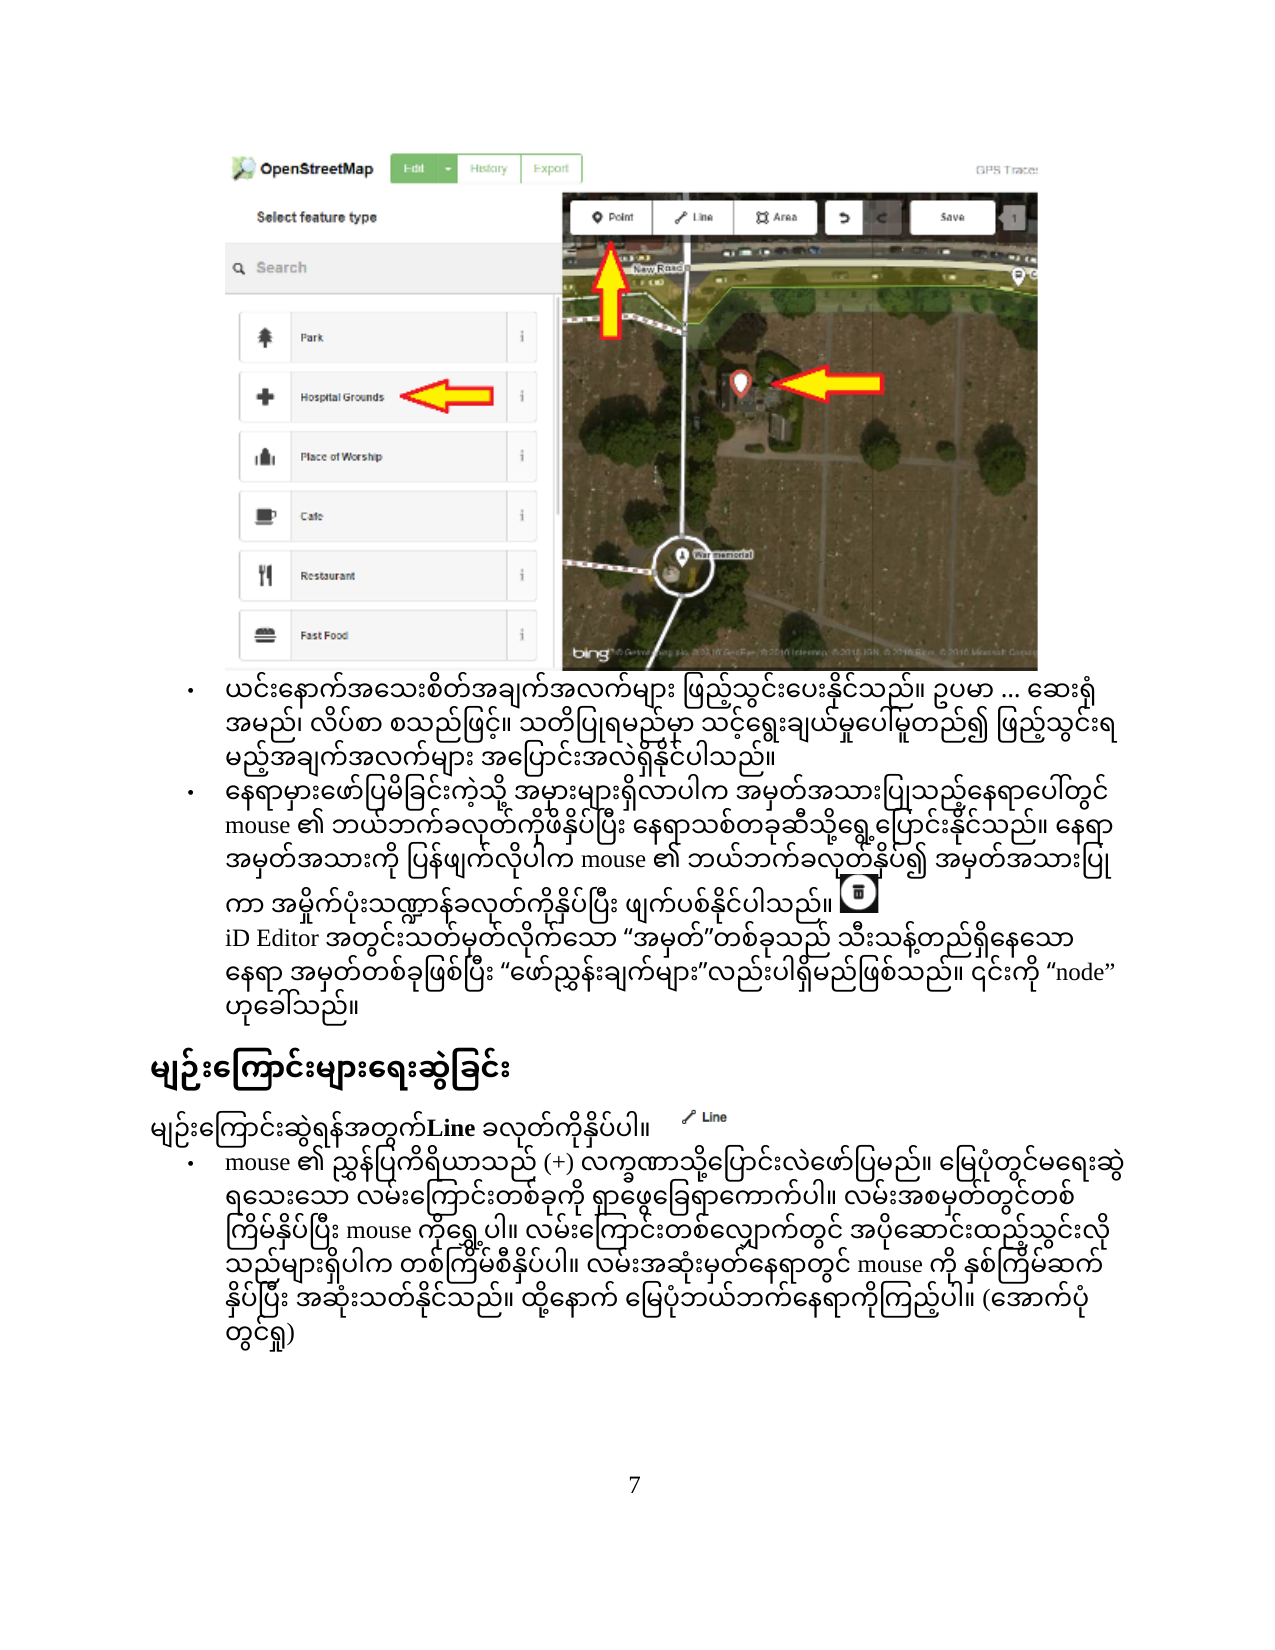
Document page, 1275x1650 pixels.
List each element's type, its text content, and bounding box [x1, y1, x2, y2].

picture [657, 1098, 748, 1137]
list [187, 150, 225, 670]
list mouse ၏ ညွှန်ပြကိရိယာသည် (+) လက္ခဏာသို့ပြောင်းလဲဖော်ပြမည်။ မြေပုံတွင်မရေးဆွဲရသေးသော လမ်းကြောင်းတစ်ခုကို ရှာဖွေခြေရာကောက်ပါ။ လမ်းအစမှတ်တွင်တစ်ကြိမ်နှိပ်ပြီး mouse ကိုရွှေ့ပါ။ လမ်းကြောင်းတစ်လျှောက်တွင် အပိုဆောင်းထည့်သွင်းလိုသည်များရှိပါက တစ်ကြိမ်စီနှိပ်ပါ။ လမ်းအဆုံးမှတ်နေရာတွင် mouse ကို နှစ်ကြိမ်ဆက်နှိပ်ပြီး အဆုံးသတ်နိုင်သည်။ ထို့နောက် မြေပုံဘယ်ဘက်နေရာကိုကြည့်ပါ။ (အောက်ပုံတွင်ရှု) [187, 1144, 1125, 1348]
list [1038, 150, 1125, 670]
text မျဉ်းကြောင်းဆွဲရန်အတွက်Line ခလုတ်ကိုနှိပ်ပါ။ [150, 1099, 1125, 1144]
picture [839, 874, 879, 913]
subtitle မျဉ်းကြောင်းများရေးဆွဲခြင်း [150, 1047, 1125, 1086]
list နေရာမှားဖော်ပြမိခြင်းကဲ့သို့ အမှားများရှိလာပါက အမှတ်အသားပြုသည့်နေရာပေါ်တွင် mouse ၏ ဘယ်ဘက်ခလုတ်ကိုဖိနှိပ်ပြီး နေရာသစ်တခုဆီသို့ရွေ့ပြောင်းနိုင်သည်။ နေရာအမှတ်အသားကို ပြန်ဖျက်လိုပါက mouse ၏ ဘယ်ဘက်ခလုတ်နှိပ်၍ အမှတ်အသားပြုကာ အမှိုက်ပုံးသဏ္ဍာန်ခလုတ်ကိုနှိပ်ပြီး ဖျက်ပစ်နိုင်ပါသည်။ iD Editor အတွင်းသတ်မှတ်လိုက်သော “အမှတ်”တစ်ခုသည် သီးသန့်တည်ရှိနေသော နေရာ အမှတ်တစ်ခုဖြစ်ပြီး “ဖော်ညွှန်းချက်များ”လည်းပါရှိမည်ဖြစ်သည်။ ၎င်းကို “node” ဟုခေါ်သည်။ [187, 772, 1125, 1022]
picture [225, 150, 1038, 671]
list ယင်းနောက်အသေးစိတ်အချက်အလက်များ ဖြည့်သွင်းပေးနိုင်သည်။ ဥပမာ … ဆေးရုံအမည်၊ လိပ်စာ စသည်ဖြင့်။ သတိပြုရမည်မှာ သင့်ရွေးချယ်မှုပေါ်မူတည်၍ ဖြည့်သွင်းရမည့်အချက်အလက်များ အပြောင်းအလဲရှိနိုင်ပါသည်။ [187, 670, 1125, 772]
